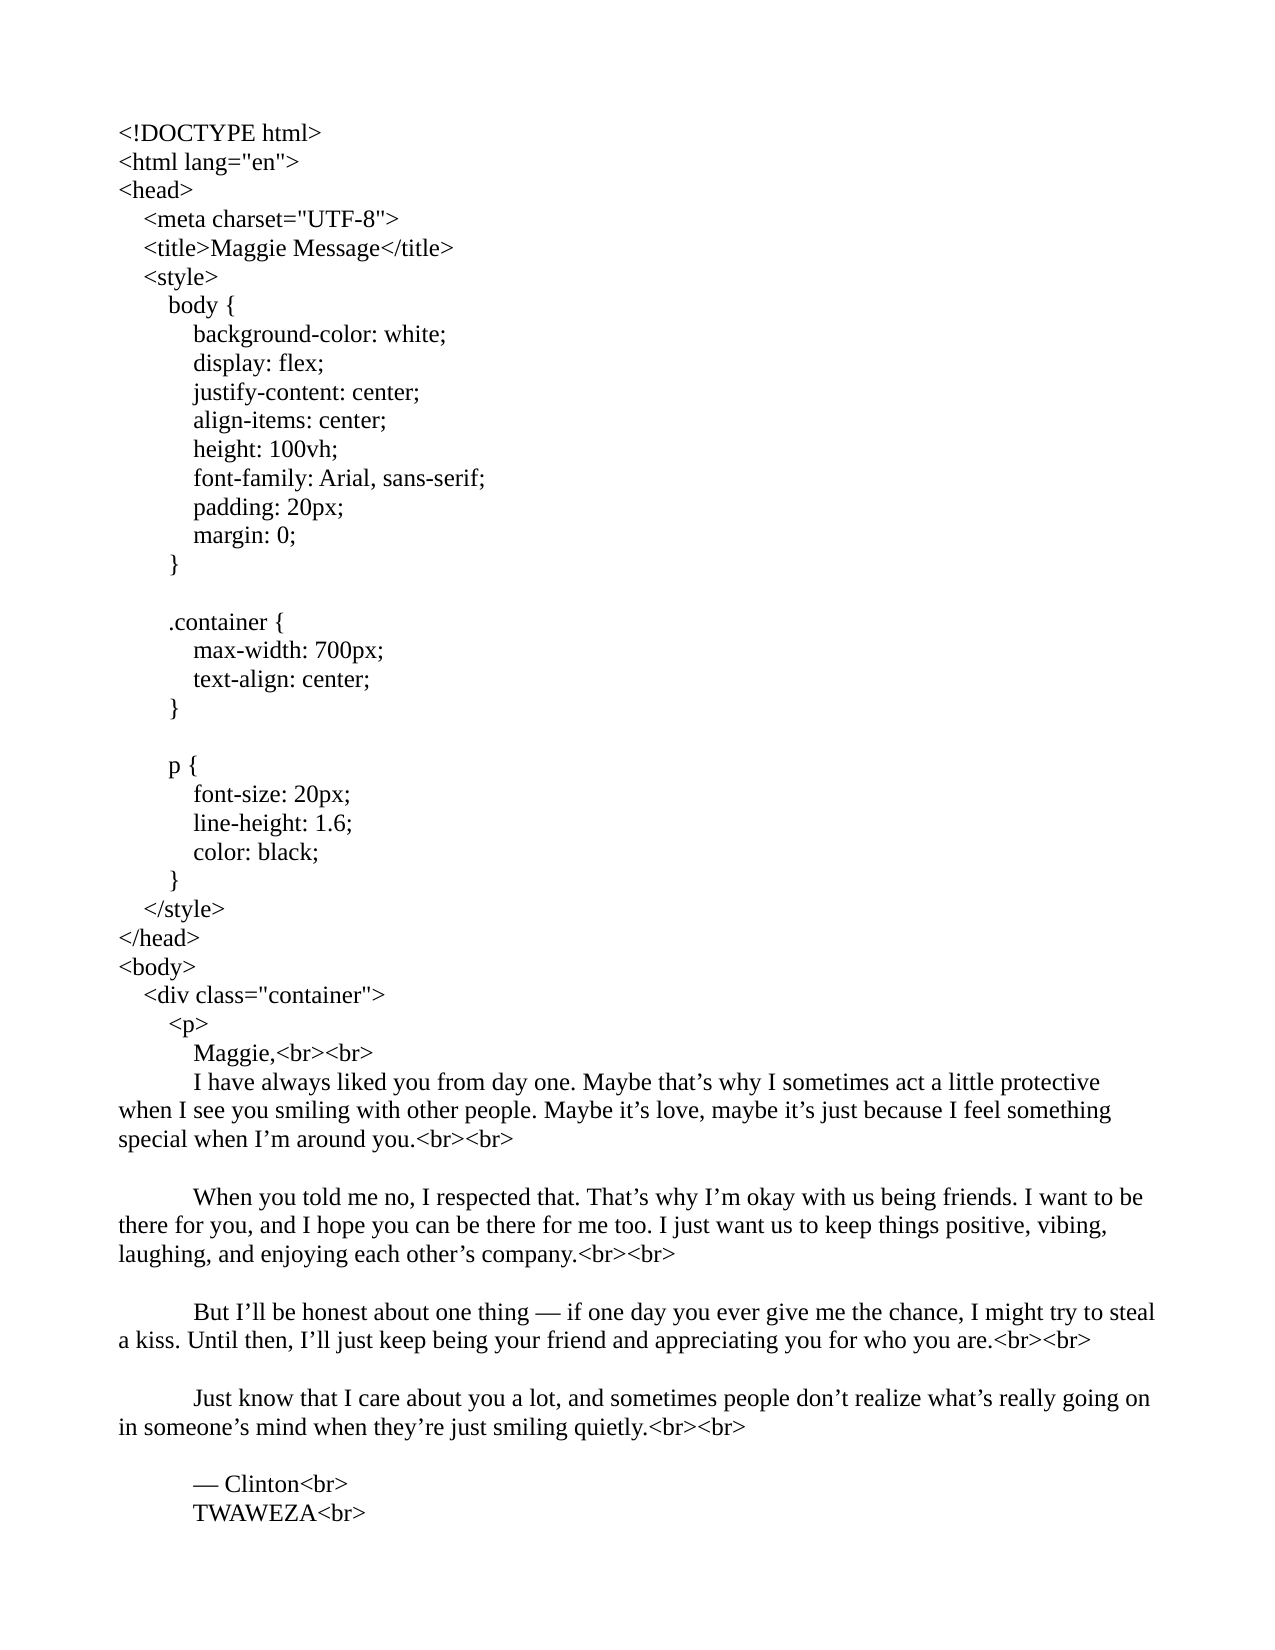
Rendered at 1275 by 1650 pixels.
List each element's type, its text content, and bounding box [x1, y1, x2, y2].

text text-align: center; [118, 664, 1157, 693]
text — Clinton<br> [118, 1469, 1157, 1498]
text margin: 0; [118, 521, 1157, 549]
text <html lang="en"> [118, 147, 1157, 176]
text color: black; [118, 837, 1157, 866]
text TWAWEZA<br> [118, 1498, 1157, 1527]
text When you told me no, I respected that. That’s why I’m okay with us being friends. I want to be there for you, and I hope you can be there for me too. I just want us to keep things positive, vibing, laughing, and enjoying each other’s company.<br><br> [118, 1182, 1157, 1268]
text <!DOCTYPE html> [118, 118, 1157, 147]
text body { [118, 291, 1157, 319]
text } [118, 693, 1157, 722]
text <title>Maggie Message</title> [118, 233, 1157, 262]
text line-height: 1.6; [118, 808, 1157, 837]
text p { [118, 751, 1157, 779]
text Just know that I care about you a lot, and sometimes people don’t realize what’s really going on in someone’s mind when they’re just smiling quietly.<br><br> [118, 1383, 1157, 1441]
text display: flex; [118, 348, 1157, 377]
text .container { [118, 607, 1157, 636]
text padding: 20px; [118, 492, 1157, 521]
text font-family: Arial, sans-serif; [118, 463, 1157, 492]
text </style> [118, 894, 1157, 923]
text background-color: white; [118, 319, 1157, 348]
text <meta charset="UTF-8"> [118, 204, 1157, 233]
text max-width: 700px; [118, 636, 1157, 664]
text <p> [118, 1009, 1157, 1038]
text justify-content: center; [118, 377, 1157, 406]
text But I’ll be honest about one thing — if one day you ever give me the chance, I might try to steal a kiss. Until then, I’ll just keep being your friend and appreciating you for who you are.<br><br> [118, 1297, 1157, 1354]
text I have always liked you from day one. Maybe that’s why I sometimes act a little protective when I see you smiling with other people. Maybe it’s love, maybe it’s just because I feel something special when I’m around you.<br><br> [118, 1067, 1157, 1153]
text } [118, 549, 1157, 578]
text align-items: center; [118, 406, 1157, 434]
text font-size: 20px; [118, 779, 1157, 808]
text </head> [118, 923, 1157, 952]
text <div class="container"> [118, 981, 1157, 1009]
text } [118, 866, 1157, 894]
text <body> [118, 952, 1157, 981]
text height: 100vh; [118, 434, 1157, 463]
text <head> [118, 176, 1157, 204]
text <style> [118, 262, 1157, 291]
text Maggie,<br><br> [118, 1038, 1157, 1067]
